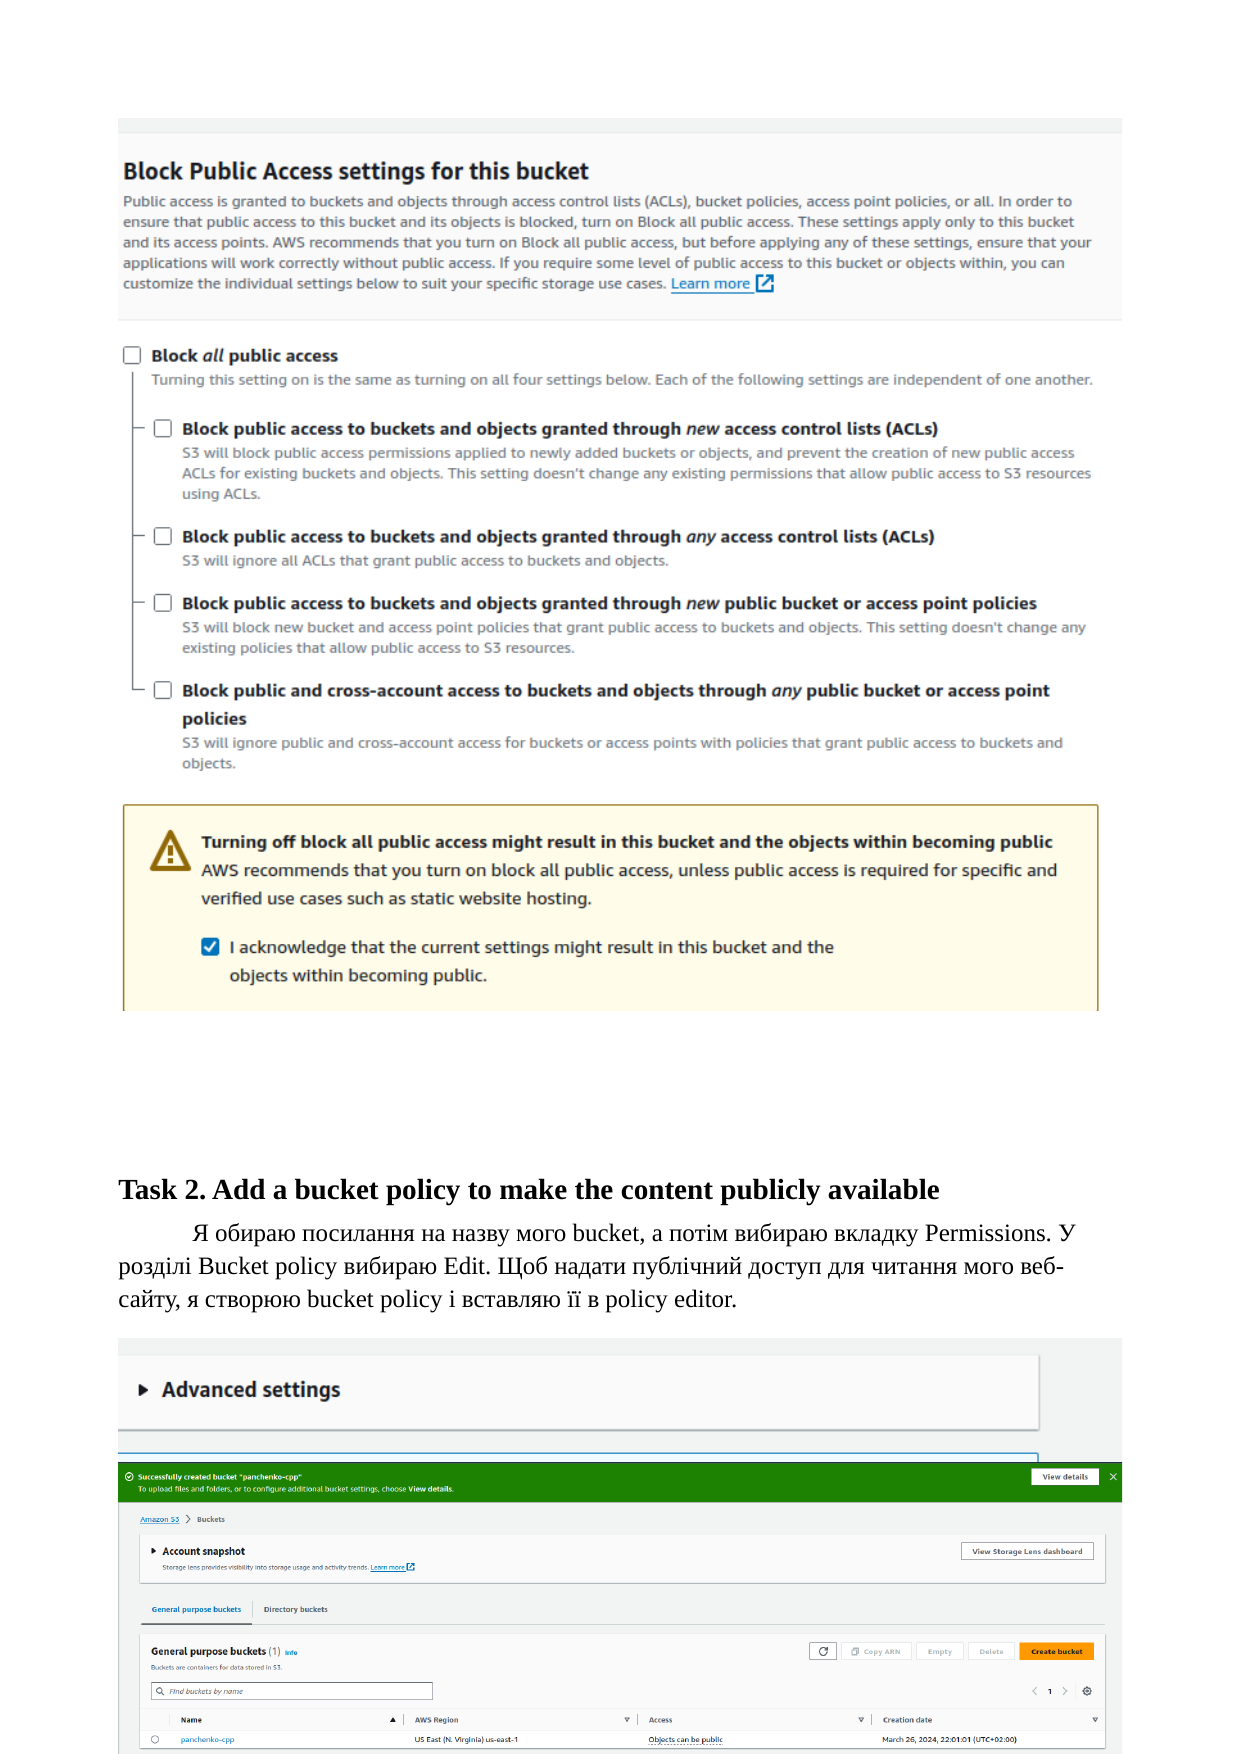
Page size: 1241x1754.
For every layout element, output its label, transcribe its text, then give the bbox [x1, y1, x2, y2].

subtitle Task 2. Add a bucket policy to make the content publicly available [118, 1172, 1122, 1206]
picture [118, 118, 1123, 1011]
text Я обираю посилання на назву мого bucket, а потім вибираю вкладку Permissions. У розділі Bucket policy вибираю Edit. Щоб надати публічний доступ для читання мого веб-сайту, я створюю bucket policy і вставляю її в policy editor. [118, 1218, 1122, 1313]
picture [118, 1338, 1123, 1754]
